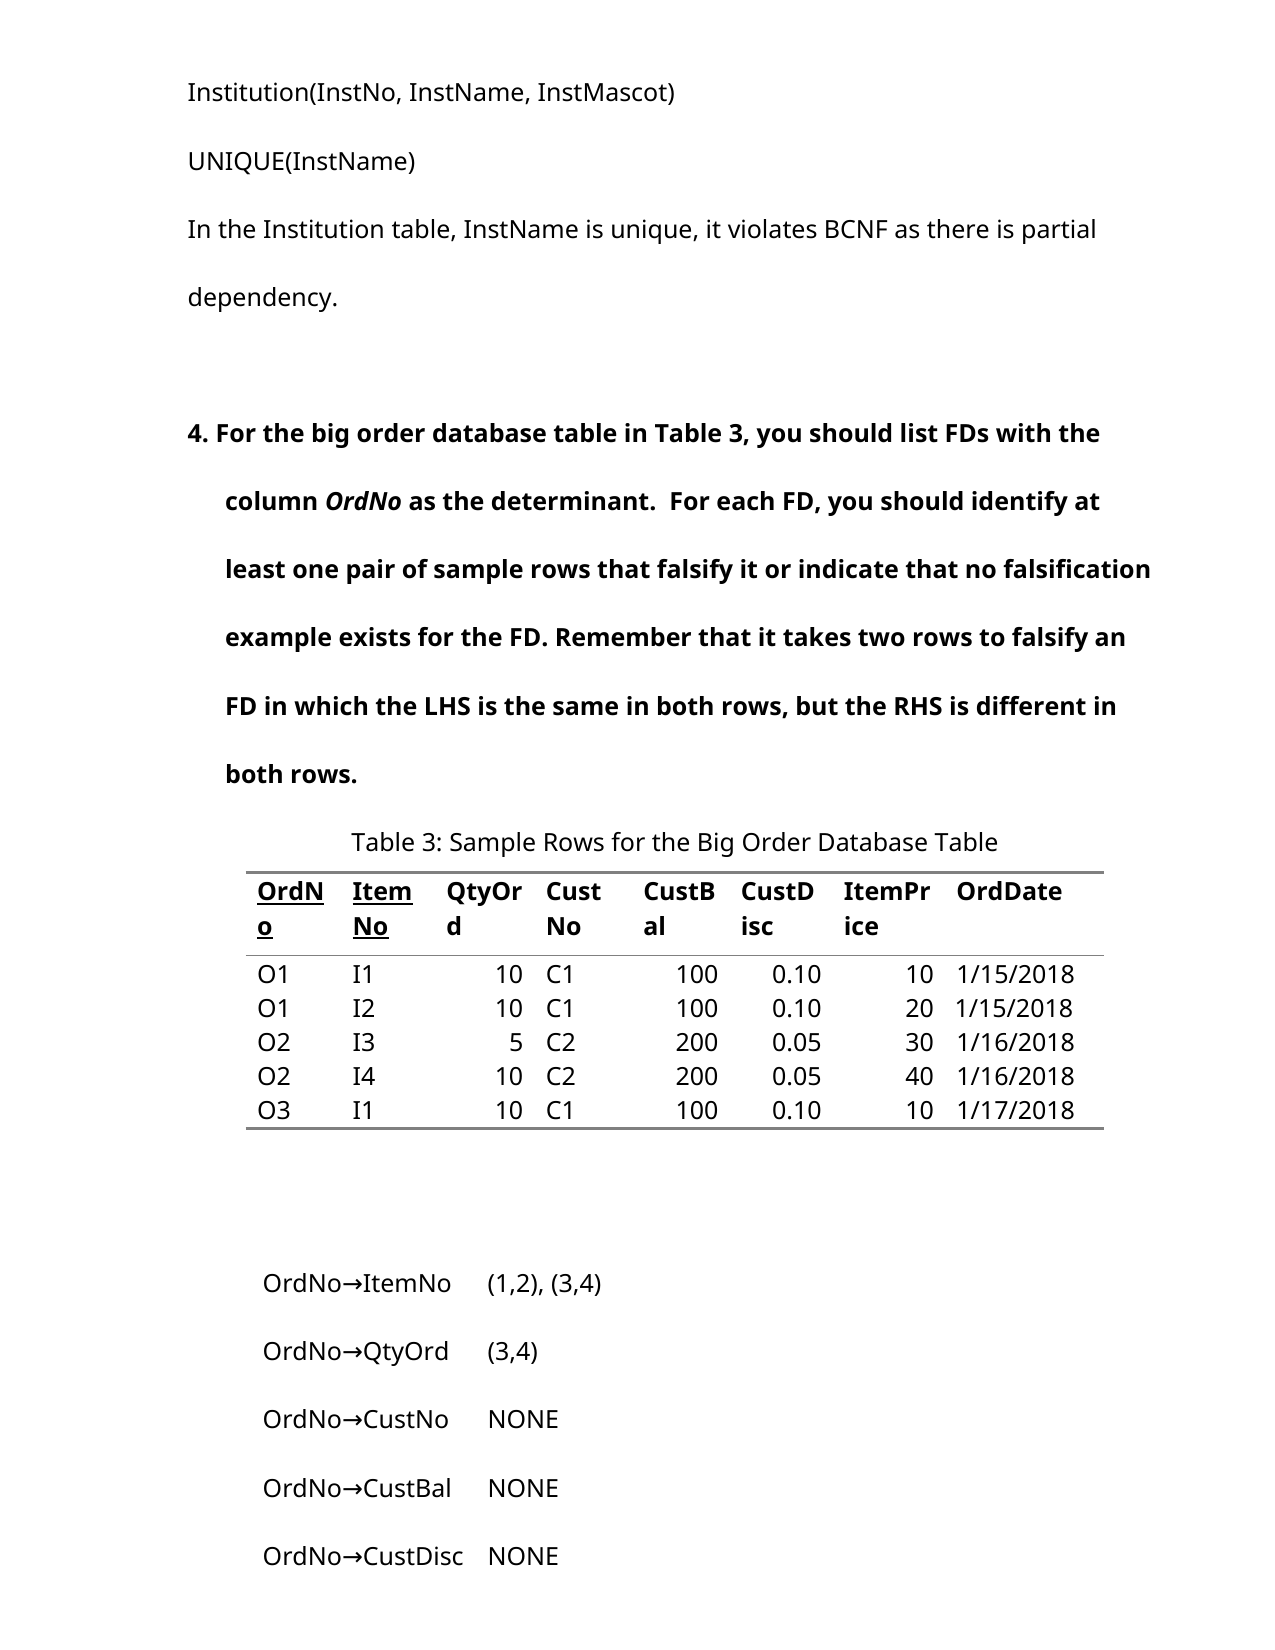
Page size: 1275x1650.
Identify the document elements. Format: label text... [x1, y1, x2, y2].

table_cell 0.10 [729, 990, 832, 1024]
text OrdNo→CustBal NONE [187, 1470, 1162, 1504]
table_cell I2 [341, 990, 435, 1024]
table_cell 10 [833, 956, 945, 990]
table_cell O1 [246, 990, 341, 1024]
table_cell 10 [435, 1059, 534, 1092]
table_cell 200 [632, 1024, 729, 1058]
table_cell 1/15/2018 [945, 956, 1104, 990]
table_cell 40 [833, 1059, 945, 1092]
table_cell I4 [341, 1059, 435, 1092]
table_cell C2 [534, 1024, 632, 1058]
table_header OrdNo [246, 874, 341, 955]
table_header CustBal [632, 874, 729, 955]
table_cell 0.10 [729, 1093, 832, 1127]
table_cell I3 [341, 1024, 435, 1058]
table_cell 0.10 [729, 956, 832, 990]
table_cell O2 [246, 1059, 341, 1092]
text OrdNo→QtyOrd (3,4) [187, 1334, 1162, 1368]
text 4. For the big order database table in Table 3, you should list FDs with the column OrdNo as the determinant. For each FD, you should identify at least one pair of sample rows that falsify it or indicate that no falsification example exists for the FD. Remember that it takes two rows to falsify an FD in which the LHS is the same in both rows, but the RHS is different in both rows. [187, 416, 1162, 790]
table_cell C1 [534, 990, 632, 1024]
table_cell C1 [534, 956, 632, 990]
table_cell C2 [534, 1059, 632, 1092]
table_cell O1 [246, 956, 341, 990]
table_cell 1/17/2018 [945, 1093, 1104, 1127]
table_cell C1 [534, 1093, 632, 1127]
table_header ItemPrice [833, 874, 945, 955]
table_header OrdDate [945, 874, 1104, 955]
table_header QtyOrd [435, 874, 534, 955]
text UNIQUE(InstName) [187, 143, 1162, 177]
table_cell 100 [632, 990, 729, 1024]
table_cell 30 [833, 1024, 945, 1058]
table_cell 200 [632, 1059, 729, 1092]
table_cell 1/15/2018 [945, 990, 1104, 1024]
table_cell 100 [632, 1093, 729, 1127]
table_cell 5 [435, 1024, 534, 1058]
text In the Institution table, InstName is unique, it violates BCNF as there is partial dependency. [187, 211, 1162, 313]
table_cell 10 [435, 990, 534, 1024]
table_cell o3 [246, 1093, 341, 1127]
text Institution(InstNo, InstName, InstMascot) [187, 75, 1162, 109]
table_header CustNo [534, 874, 632, 955]
title Table 3: Sample Rows for the Big Order Database Table [187, 824, 1162, 858]
table_cell 20 [833, 990, 945, 1024]
table_cell 100 [632, 956, 729, 990]
text OrdNo→CustNo NONE [187, 1402, 1162, 1436]
table_cell I1 [341, 1093, 435, 1127]
table_cell I1 [341, 956, 435, 990]
table_header CustDisc [729, 874, 832, 955]
table_cell 0.05 [729, 1059, 832, 1092]
table_cell 0.05 [729, 1024, 832, 1058]
table_cell 10 [833, 1093, 945, 1127]
table_cell 10 [435, 956, 534, 990]
table_header ItemNo [341, 874, 435, 955]
table_cell O2 [246, 1024, 341, 1058]
table_cell 1/16/2018 [945, 1024, 1104, 1058]
text OrdNo→ItemNo (1,2), (3,4) [187, 1266, 1162, 1300]
text OrdNo→CustDisc NONE [187, 1538, 1162, 1572]
table_cell 10 [435, 1093, 534, 1127]
table_cell 1/16/2018 [945, 1059, 1104, 1092]
